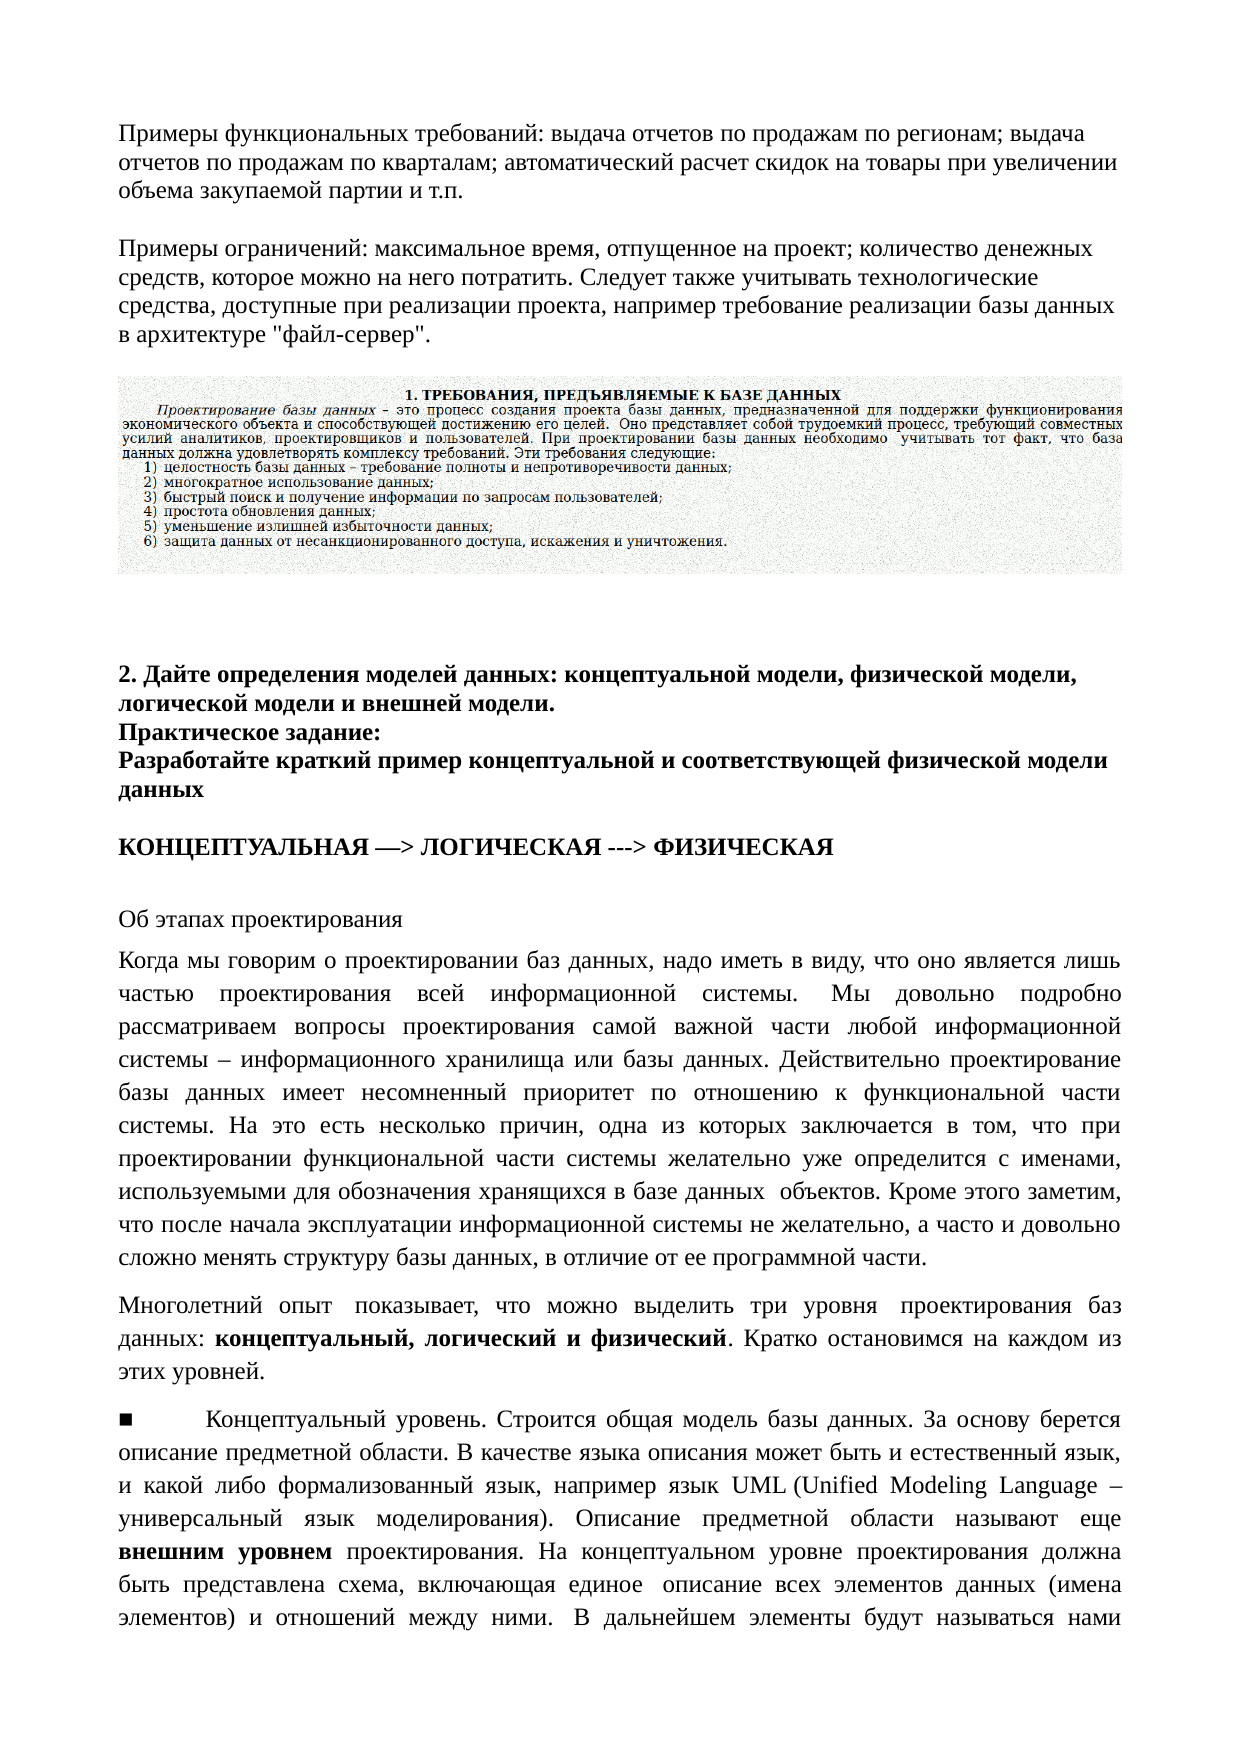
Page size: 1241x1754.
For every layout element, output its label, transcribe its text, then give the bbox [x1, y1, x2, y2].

text Примеры функциональных требований: выдача отчетов по продажам по регионам; выдача отчетов по продажам по кварталам; автоматический расчет скидок на товары при увеличении объема закупаемой партии и т.п. [118, 118, 1122, 204]
subtitle Об этапах проектирования [118, 904, 1122, 933]
text КОНЦЕПТУАЛЬНАЯ —> ЛОГИЧЕСКАЯ ---> ФИЗИЧЕСКАЯ [118, 832, 1122, 861]
text Многолетний опыт показывает, что можно выделить три уровня проектирования баз данных: концептуальный, логический и физический. Кратко остановимся на каждом из этих уровней. [118, 1290, 1122, 1385]
text Практическое задание: [118, 717, 1122, 746]
text 2. Дайте определения моделей данных: концептуальной модели, физической модели, логической модели и внешней модели. [118, 659, 1122, 717]
text Разработайте краткий пример концептуальной и соответствующей физической модели данных [118, 746, 1122, 803]
text Когда мы говорим о проектировании баз данных, надо иметь в виду, что оно является лишь частью проектирования всей информационной системы. Мы довольно подробно рассматриваем вопросы проектирования самой важной части любой информационной системы – информационного хранилища или базы данных. Действительно проектирование базы данных имеет несомненный приоритет по отношению к функциональной части системы. На это есть несколько причин, одна из которых заключается в том, что при проектировании функциональной части системы желательно уже определится с именами, используемыми для обозначения хранящихся в базе данных объектов. Кроме этого заметим, что после начала эксплуатации информационной системы не желательно, а часто и довольно сложно менять структуру базы данных, в отличие от ее программной части. [118, 945, 1122, 1271]
text ■ Концептуальный уровень. Строится общая модель базы данных. За основу берется описание предметной области. В качестве языка описания может быть и естественный язык, и какой либо формализованный язык, например язык UML (Unified Modeling Language – универсальный язык моделирования). Описание предметной области называют еще внешним уровнем проектирования. На концептуальном уровне проектирования должна быть представлена схема, включающая единое описание всех элементов данных (имена элементов) и отношений между ними. В дальнейшем элементы будут называться нами [118, 1404, 1122, 1631]
picture [118, 376, 1123, 574]
text Примеры ограничений: максимальное время, отпущенное на проект; количество денежных средств, которое можно на него потратить. Следует также учитывать технологические средства, доступные при реализации проекта, например требование реализации базы данных в архитектуре "файл-сервер". [118, 233, 1122, 348]
